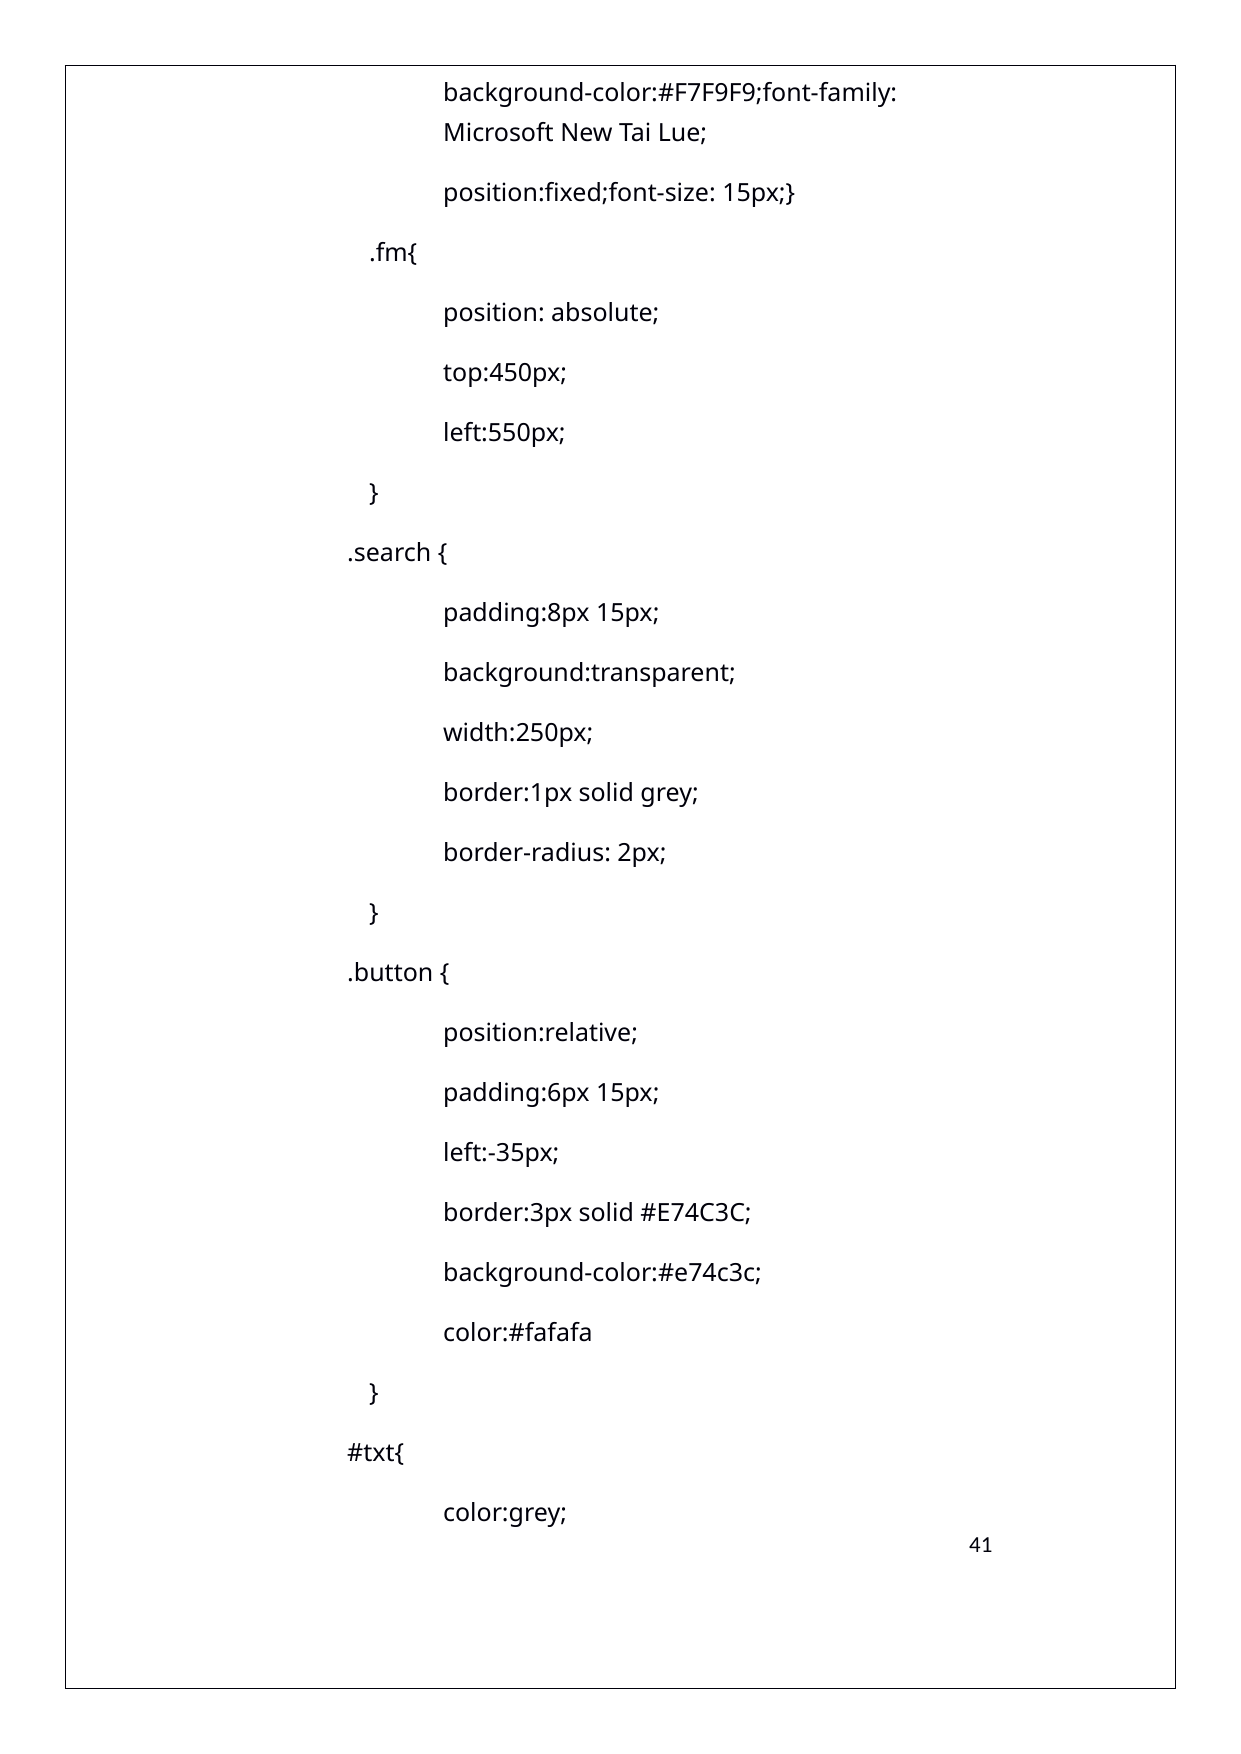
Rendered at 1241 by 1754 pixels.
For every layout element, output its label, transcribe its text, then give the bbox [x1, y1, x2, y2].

list padding:6px 15px; [295, 1074, 992, 1108]
list } [295, 894, 992, 928]
list } [295, 474, 992, 508]
list background-color:#F7F9F9;font-family: Microsoft New Tai Lue; [295, 75, 992, 148]
list .fm{ [295, 234, 992, 268]
list padding:8px 15px; [295, 594, 992, 628]
list } [295, 1374, 992, 1408]
list color:#fafafa [295, 1314, 992, 1348]
list background-color:#e74c3c; [295, 1254, 992, 1288]
list width:250px; [295, 714, 992, 748]
list background:transparent; [295, 654, 992, 688]
list .search { [295, 534, 992, 568]
list color:grey; [295, 1494, 992, 1528]
list border-radius: 2px; [295, 834, 992, 868]
list position: absolute; [295, 294, 992, 328]
list position:fixed;font-size: 15px;} [295, 174, 992, 208]
list border:3px solid #E74C3C; [295, 1194, 992, 1228]
list left:-35px; [295, 1134, 992, 1168]
list border:1px solid grey; [295, 774, 992, 808]
list left:550px; [295, 414, 992, 448]
list top:450px; [295, 354, 992, 388]
list position:relative; [295, 1014, 992, 1048]
list #txt{ [295, 1434, 992, 1468]
list .button { [295, 954, 992, 988]
